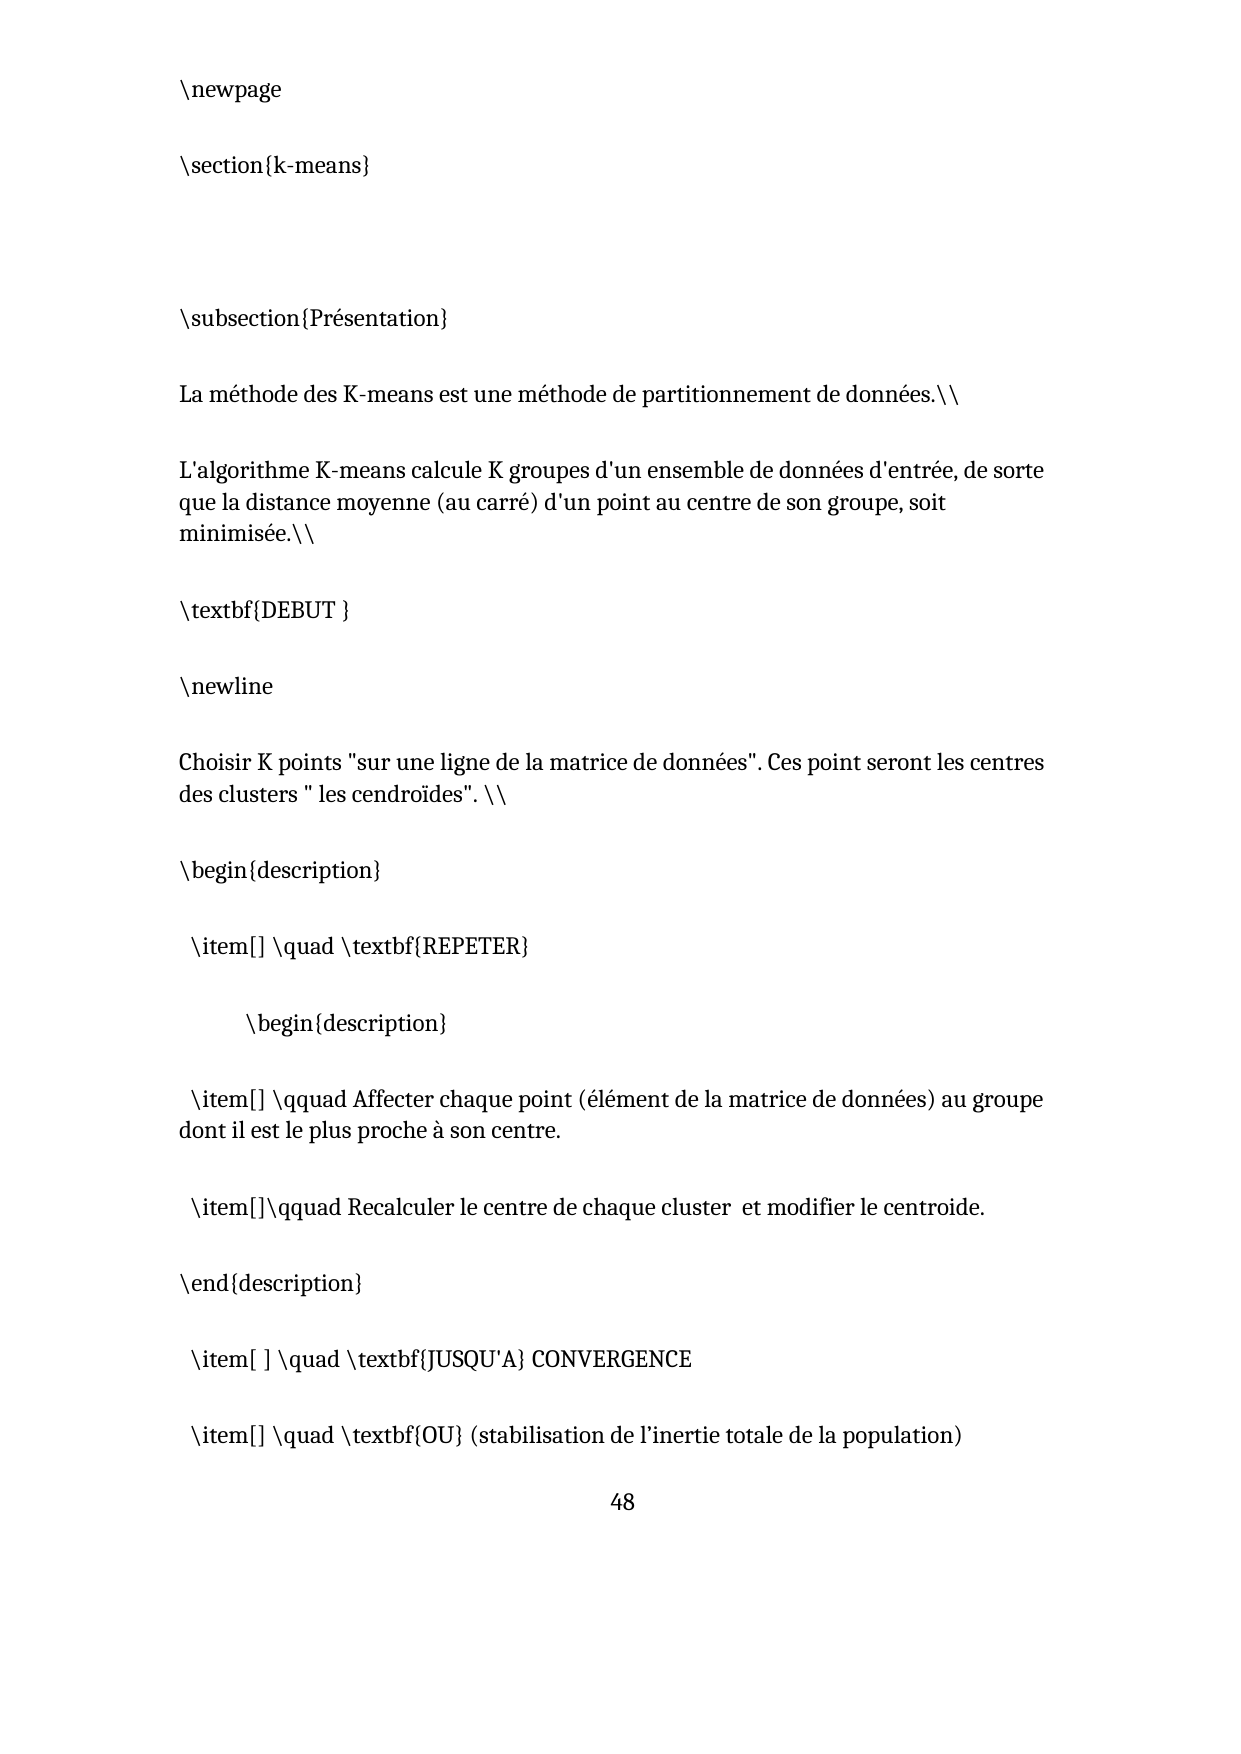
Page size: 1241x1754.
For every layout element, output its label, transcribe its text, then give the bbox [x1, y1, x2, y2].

text \newpage [179, 75, 1065, 104]
text \item[] \quad \textbf{OU} (stabilisation de l’inertie totale de la population) [179, 1421, 1065, 1450]
text \item[] \quad \textbf{REPETER} [179, 932, 1065, 961]
text \begin{description} [179, 856, 1065, 885]
text \section{k-means} [179, 151, 1065, 180]
text La méthode des K-means est une méthode de partitionnement de données.\\ [179, 380, 1065, 409]
text \item[] \qquad Affecter chaque point (élément de la matrice de données) au groupe dont il est le plus proche à son centre. [179, 1085, 1065, 1145]
text Choisir K points "sur une ligne de la matrice de données". Ces point seront les centres des clusters " les cendroïdes". \\ [179, 748, 1065, 808]
text \item[ ] \quad \textbf{JUSQU'A} CONVERGENCE [179, 1345, 1065, 1374]
text L'algorithme K-means calcule K groupes d'un ensemble de données d'entrée, de sorte que la distance moyenne (au carré) d'un point au centre de son groupe, soit minimisée.\\ [179, 456, 1065, 548]
text \item[]\qquad Recalculer le centre de chaque cluster et modifier le centroide. [179, 1192, 1065, 1221]
text \end{description} [179, 1269, 1065, 1297]
text \begin{description} [179, 1008, 1065, 1037]
text \textbf{DEBUT } [179, 596, 1065, 624]
text \subsection{Présentation} [179, 304, 1065, 332]
text \newline [179, 672, 1065, 701]
